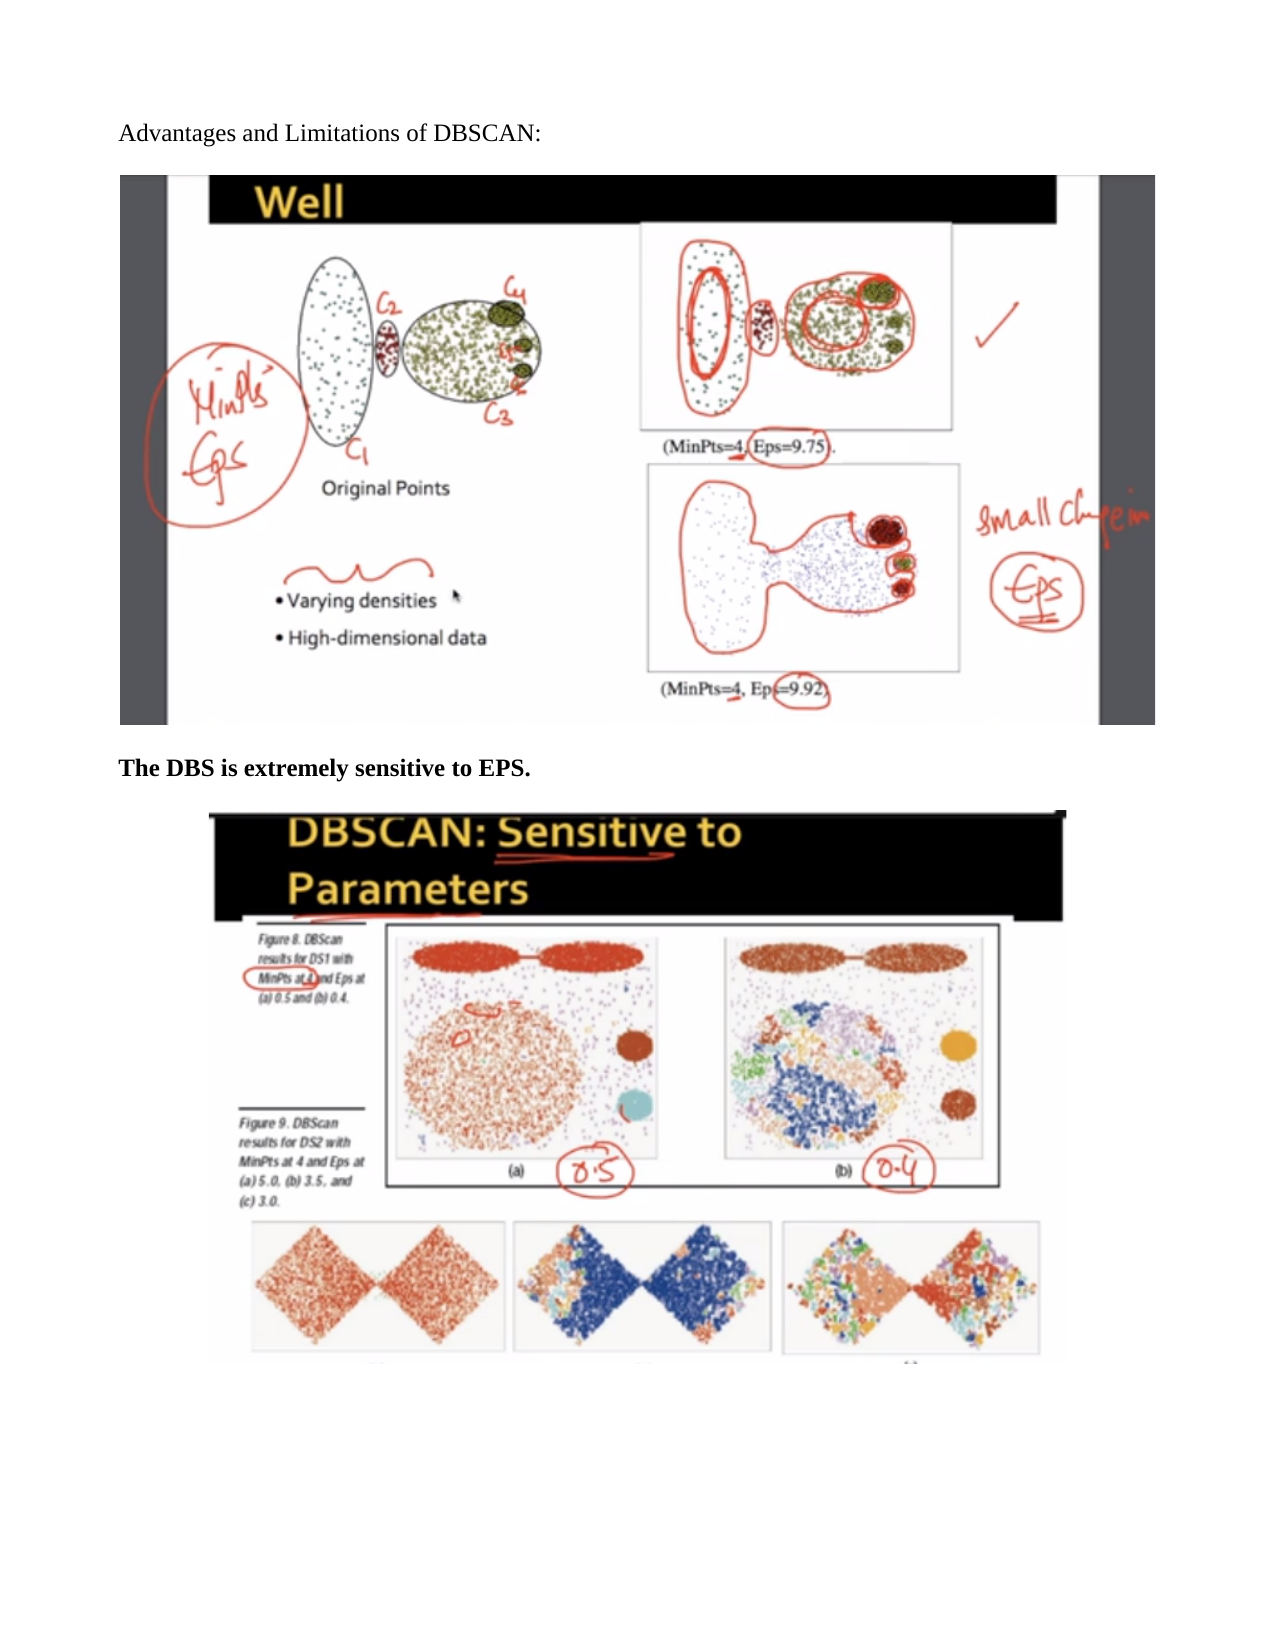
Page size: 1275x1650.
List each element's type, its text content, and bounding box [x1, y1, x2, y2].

text The DBS is extremely sensitive to EPS. [118, 753, 1157, 782]
picture [208, 810, 1067, 1364]
picture [120, 175, 1155, 725]
text Advantages and Limitations of DBSCAN: [118, 118, 1157, 147]
